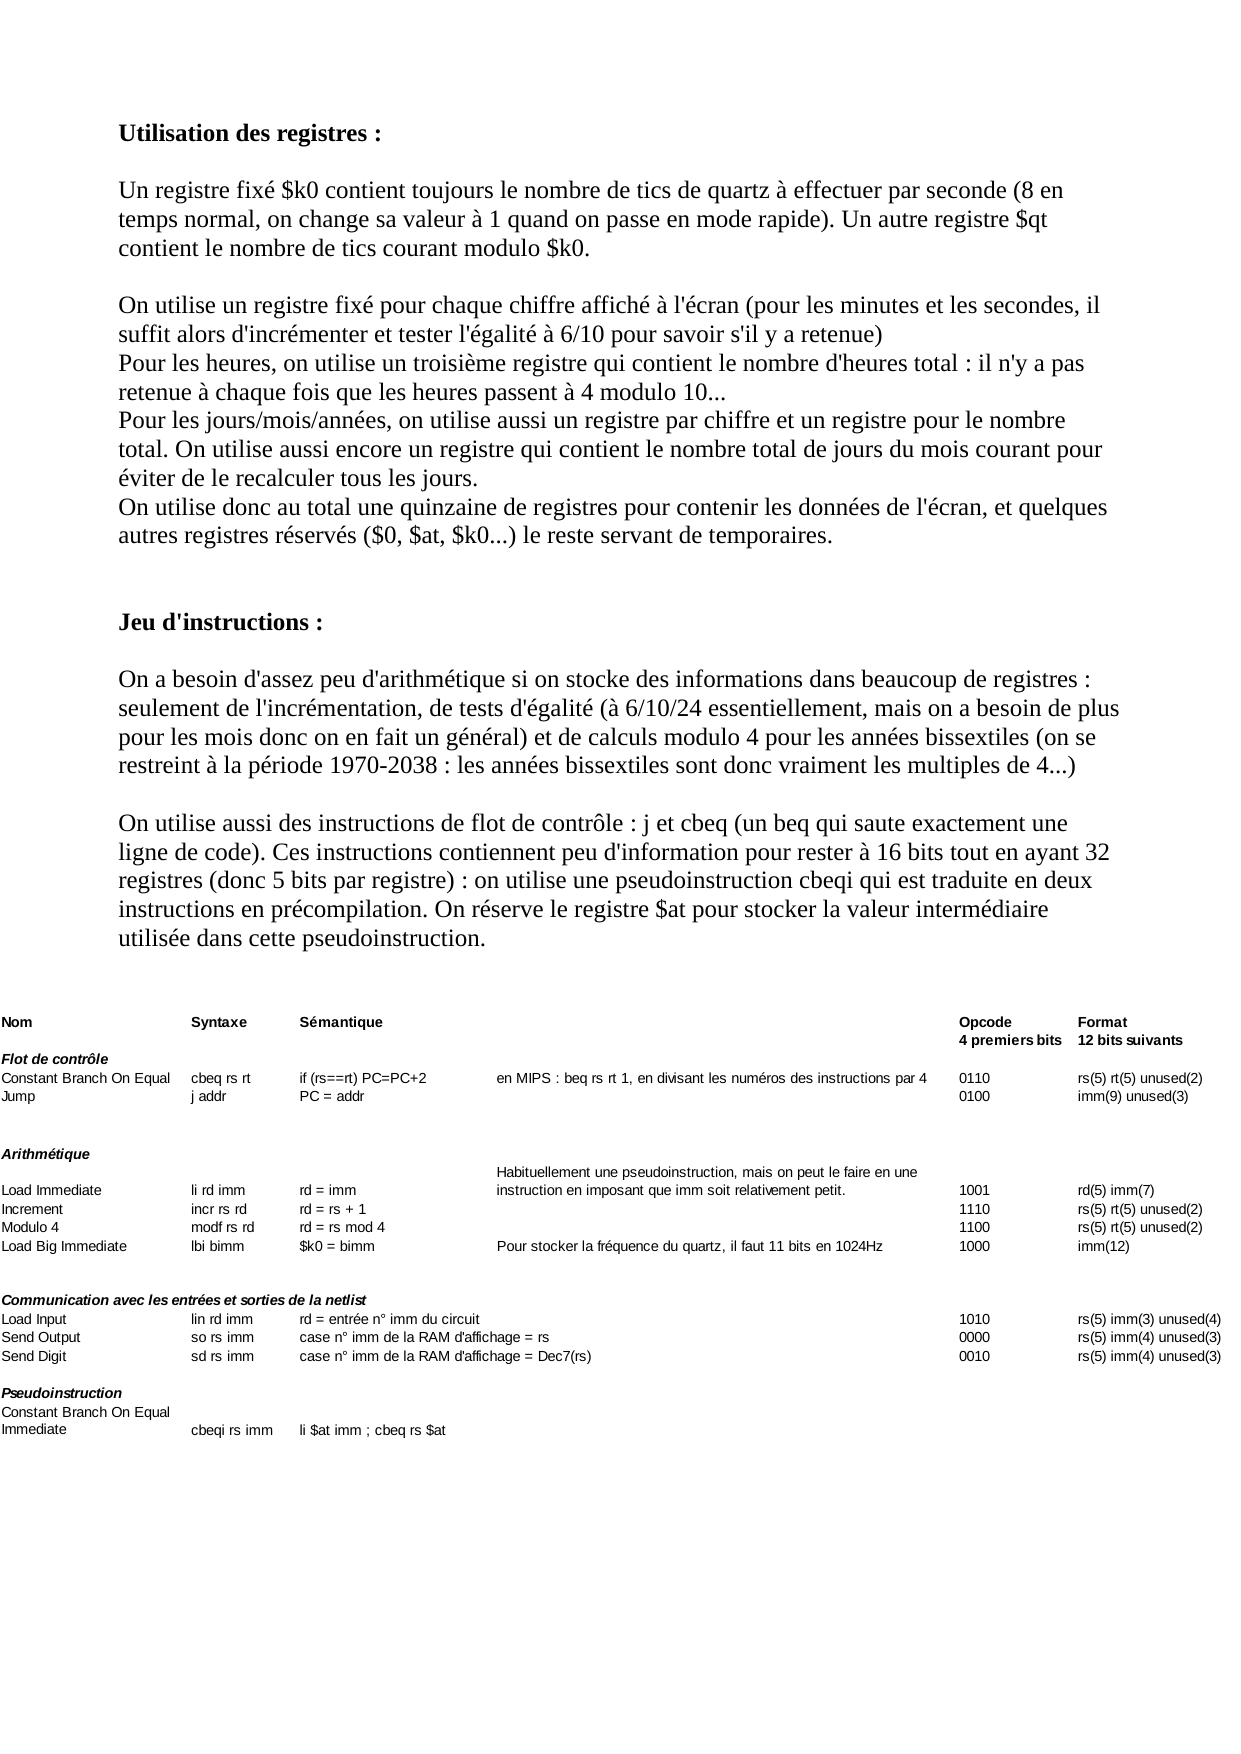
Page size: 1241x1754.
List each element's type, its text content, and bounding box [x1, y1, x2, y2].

text On utilise un registre fixé pour chaque chiffre affiché à l'écran (pour les minutes et les secondes, il suffit alors d'incrémenter et tester l'égalité à 6/10 pour savoir s'il y a retenue) [118, 291, 1122, 348]
text On utilise aussi des instructions de flot de contrôle : j et cbeq (un beq qui saute exactement une ligne de code). Ces instructions contiennent peu d'information pour rester à 16 bits tout en ayant 32 registres (donc 5 bits par registre) : on utilise une pseudoinstruction cbeqi qui est traduite en deux instructions en précompilation. On réserve le registre $at pour stocker la valeur intermédiaire utilisée dans cette pseudoinstruction. [118, 808, 1122, 952]
text Pour les jours/mois/années, on utilise aussi un registre par chiffre et un registre pour le nombre total. On utilise aussi encore un registre qui contient le nombre total de jours du mois courant pour éviter de le recalculer tous les jours. [118, 406, 1122, 492]
text Jeu d'instructions : [118, 607, 1122, 636]
text On utilise donc au total une quinzaine de registres pour contenir les données de l'écran, et quelques autres registres réservés ($0, $at, $k0...) le reste servant de temporaires. [118, 492, 1122, 549]
text On a besoin d'assez peu d'arithmétique si on stocke des informations dans beaucoup de registres : seulement de l'incrémentation, de tests d'égalité (à 6/10/24 essentiellement, mais on a besoin de plus pour les mois donc on en fait un général) et de calculs modulo 4 pour les années bissextiles (on se restreint à la période 1970-2038 : les années bissextiles sont donc vraiment les multiples de 4...) [118, 664, 1122, 779]
text Pour les heures, on utilise un troisième registre qui contient le nombre d'heures total : il n'y a pas retenue à chaque fois que les heures passent à 4 modulo 10... [118, 348, 1122, 406]
text Utilisation des registres : [118, 118, 1122, 147]
text Un registre fixé $k0 contient toujours le nombre de tics de quartz à effectuer par seconde (8 en temps normal, on change sa valeur à 1 quand on passe en mode rapide). Un autre registre $qt contient le nombre de tics courant modulo $k0. [118, 176, 1122, 262]
